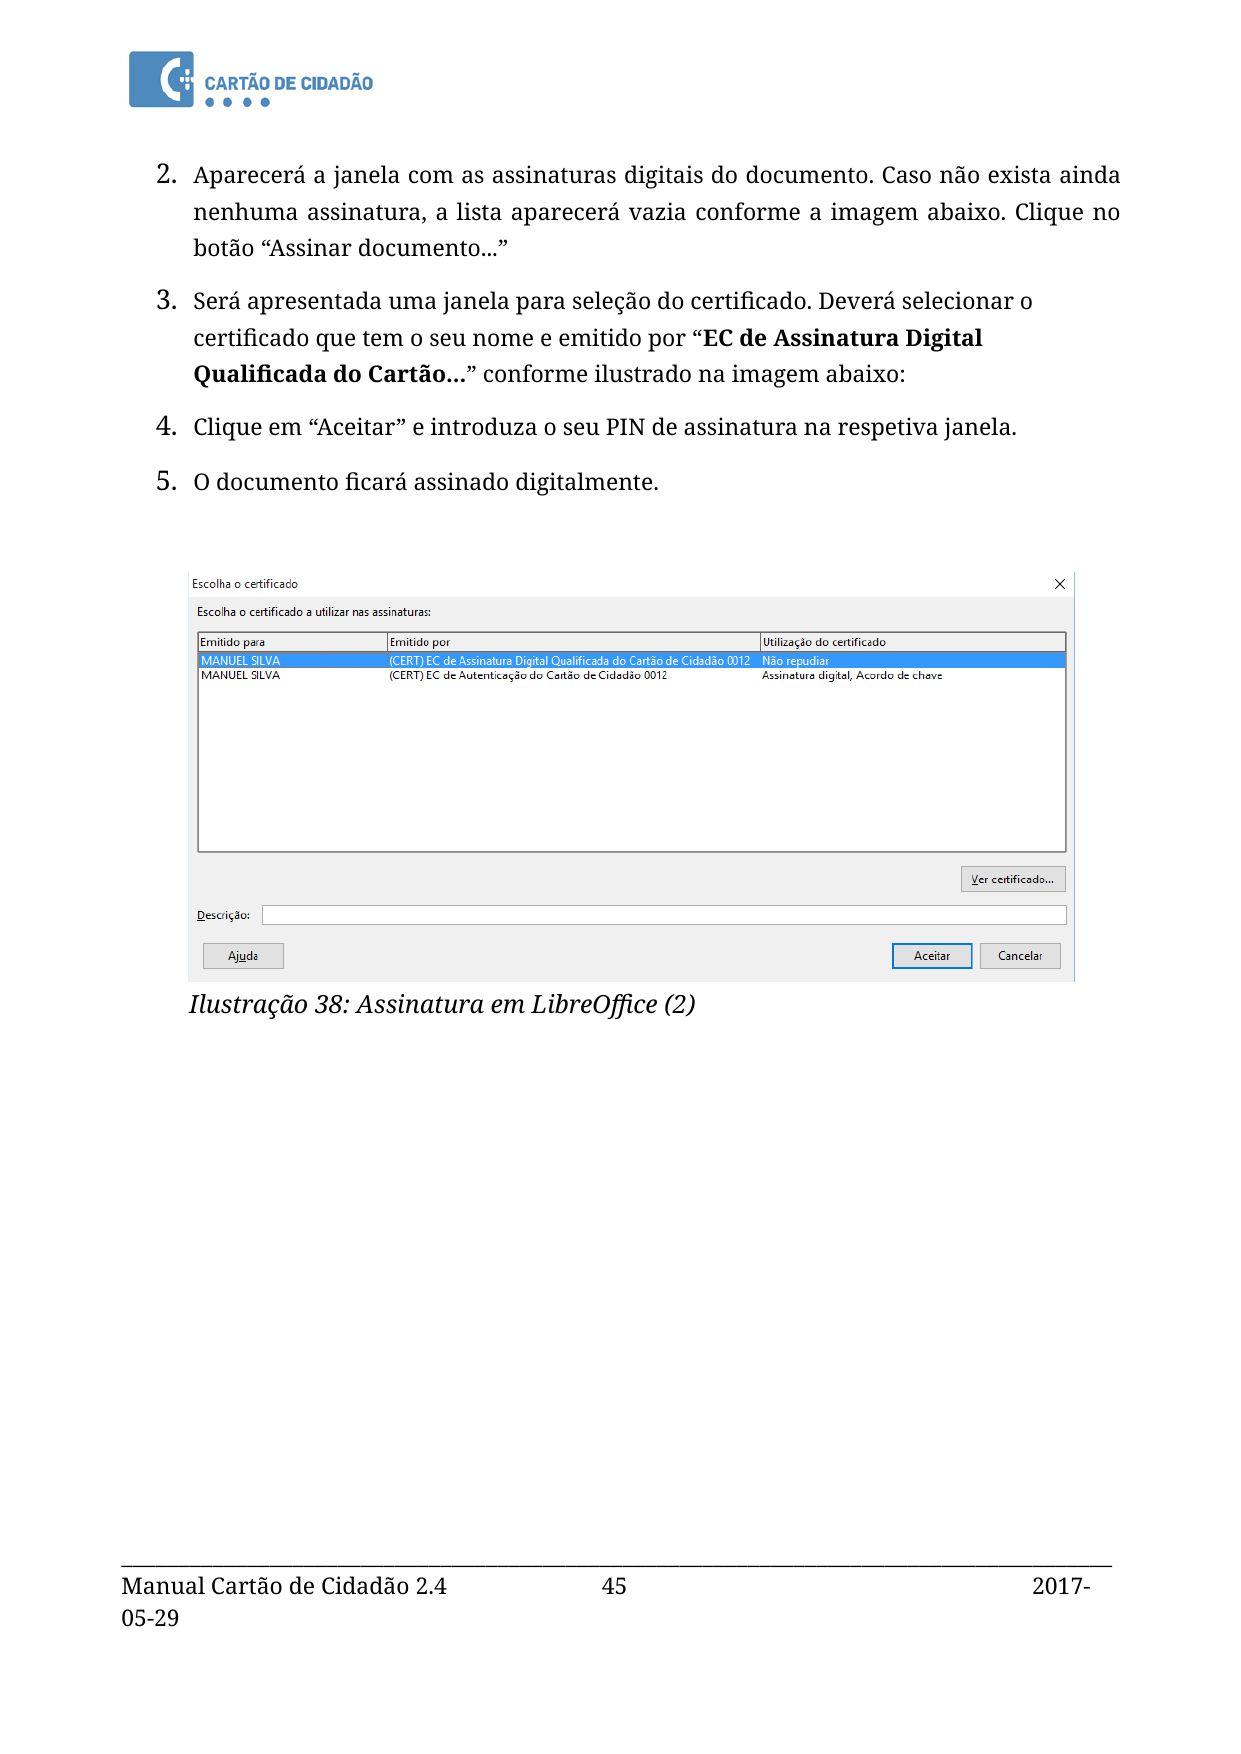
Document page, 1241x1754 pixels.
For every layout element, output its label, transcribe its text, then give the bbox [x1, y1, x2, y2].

picture [188, 572, 1075, 982]
list Aparecerá a janela com as assinaturas digitais do documento. Caso não exista ainda nenhuma assinatura, a lista aparecerá vazia conforme a imagem abaixo. Clique no botão “Assinar documento...” [156, 154, 1122, 263]
list Ilustração 38: Assinatura em LibreOffice (2) [189, 982, 1075, 1021]
list Será apresentada uma janela para seleção do certificado. Deverá selecionar o certificado que tem o seu nome e emitido por “EC de Assinatura Digital Qualificada do Cartão...” conforme ilustrado na imagem abaixo: [156, 280, 1122, 389]
picture [127, 45, 420, 115]
list Clique em “Aceitar” e introduza o seu PIN de assinatura na respetiva janela. [156, 406, 1122, 443]
list O documento ficará assinado digitalmente. [156, 461, 1122, 498]
list [189, 560, 1075, 572]
